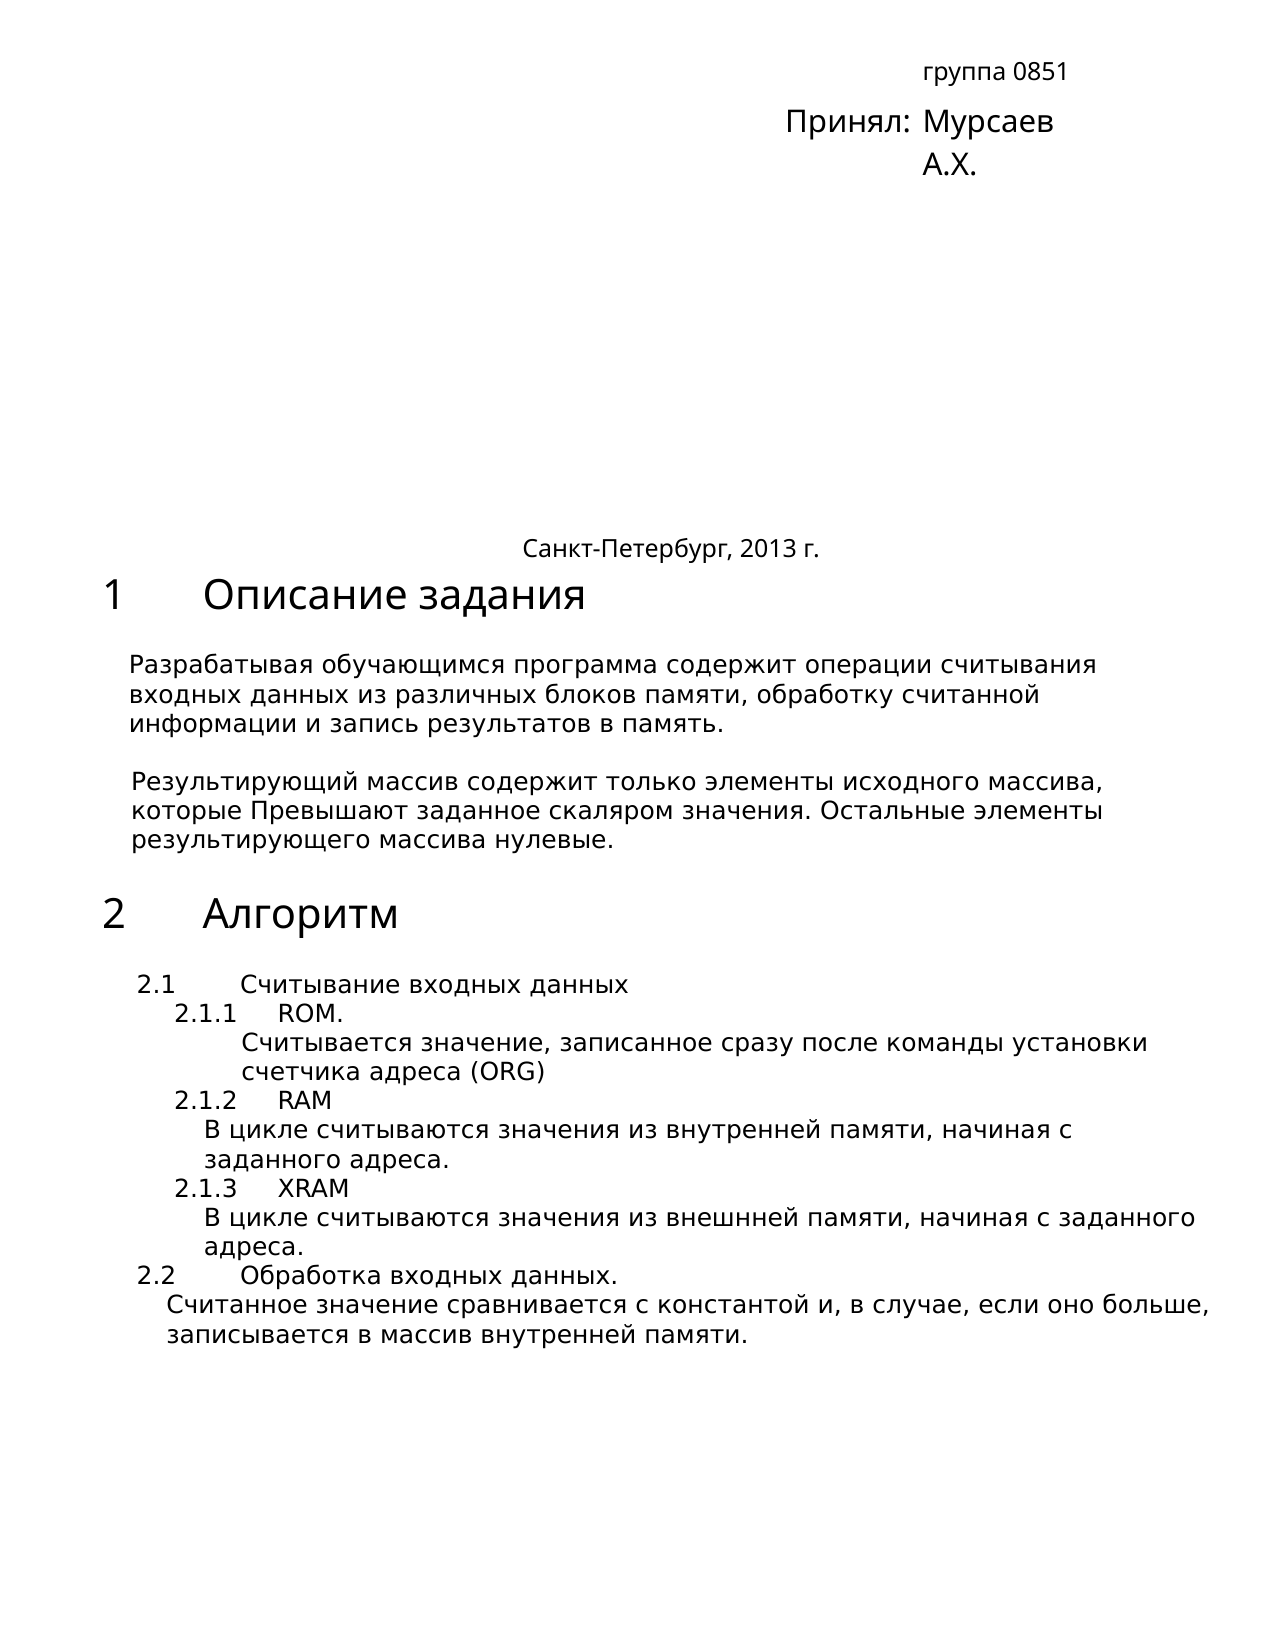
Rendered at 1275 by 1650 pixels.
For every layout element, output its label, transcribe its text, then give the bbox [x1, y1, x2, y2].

list RAM [166, 1087, 1213, 1116]
table_cell Принял: [746, 93, 917, 190]
list Считывание входных данных [128, 970, 1213, 999]
list ROM. [166, 999, 1213, 1028]
list Обработка входных данных. [128, 1262, 1213, 1291]
list Описание задания [91, 565, 1213, 621]
list Санкт-Петербург, 2013 г. [91, 531, 1213, 565]
table_header группа 0851 [917, 48, 1096, 93]
table_header [746, 48, 917, 93]
list Считывается значение, записанное сразу после команды установки счетчика адреса (ORG) [203, 1028, 1213, 1087]
list Алгоритм [91, 884, 1213, 941]
table_cell Мурсаев А.Х. [917, 93, 1096, 190]
list Считанное значение сравнивается с константой и, в случае, если оно больше, записывается в массив внутренней памяти. [128, 1291, 1213, 1349]
list В цикле считываются значения из внутренней памяти, начиная с заданного адреса. [166, 1116, 1213, 1174]
list В цикле считываются значения из внешнней памяти, начиная с заданного адреса. [166, 1203, 1213, 1262]
list XRAM [166, 1174, 1213, 1203]
list Разрабатывая обучающимся программа содержит операции считывания входных данных из различных блоков памяти, обработку считанной информации и запись результатов в память. [91, 651, 1213, 738]
text Результирующий массив содержит только элементы исходного массива, которые Превышают заданное скаляром значения. Остальные элементы результирующего массива нулевые. [131, 767, 1213, 855]
